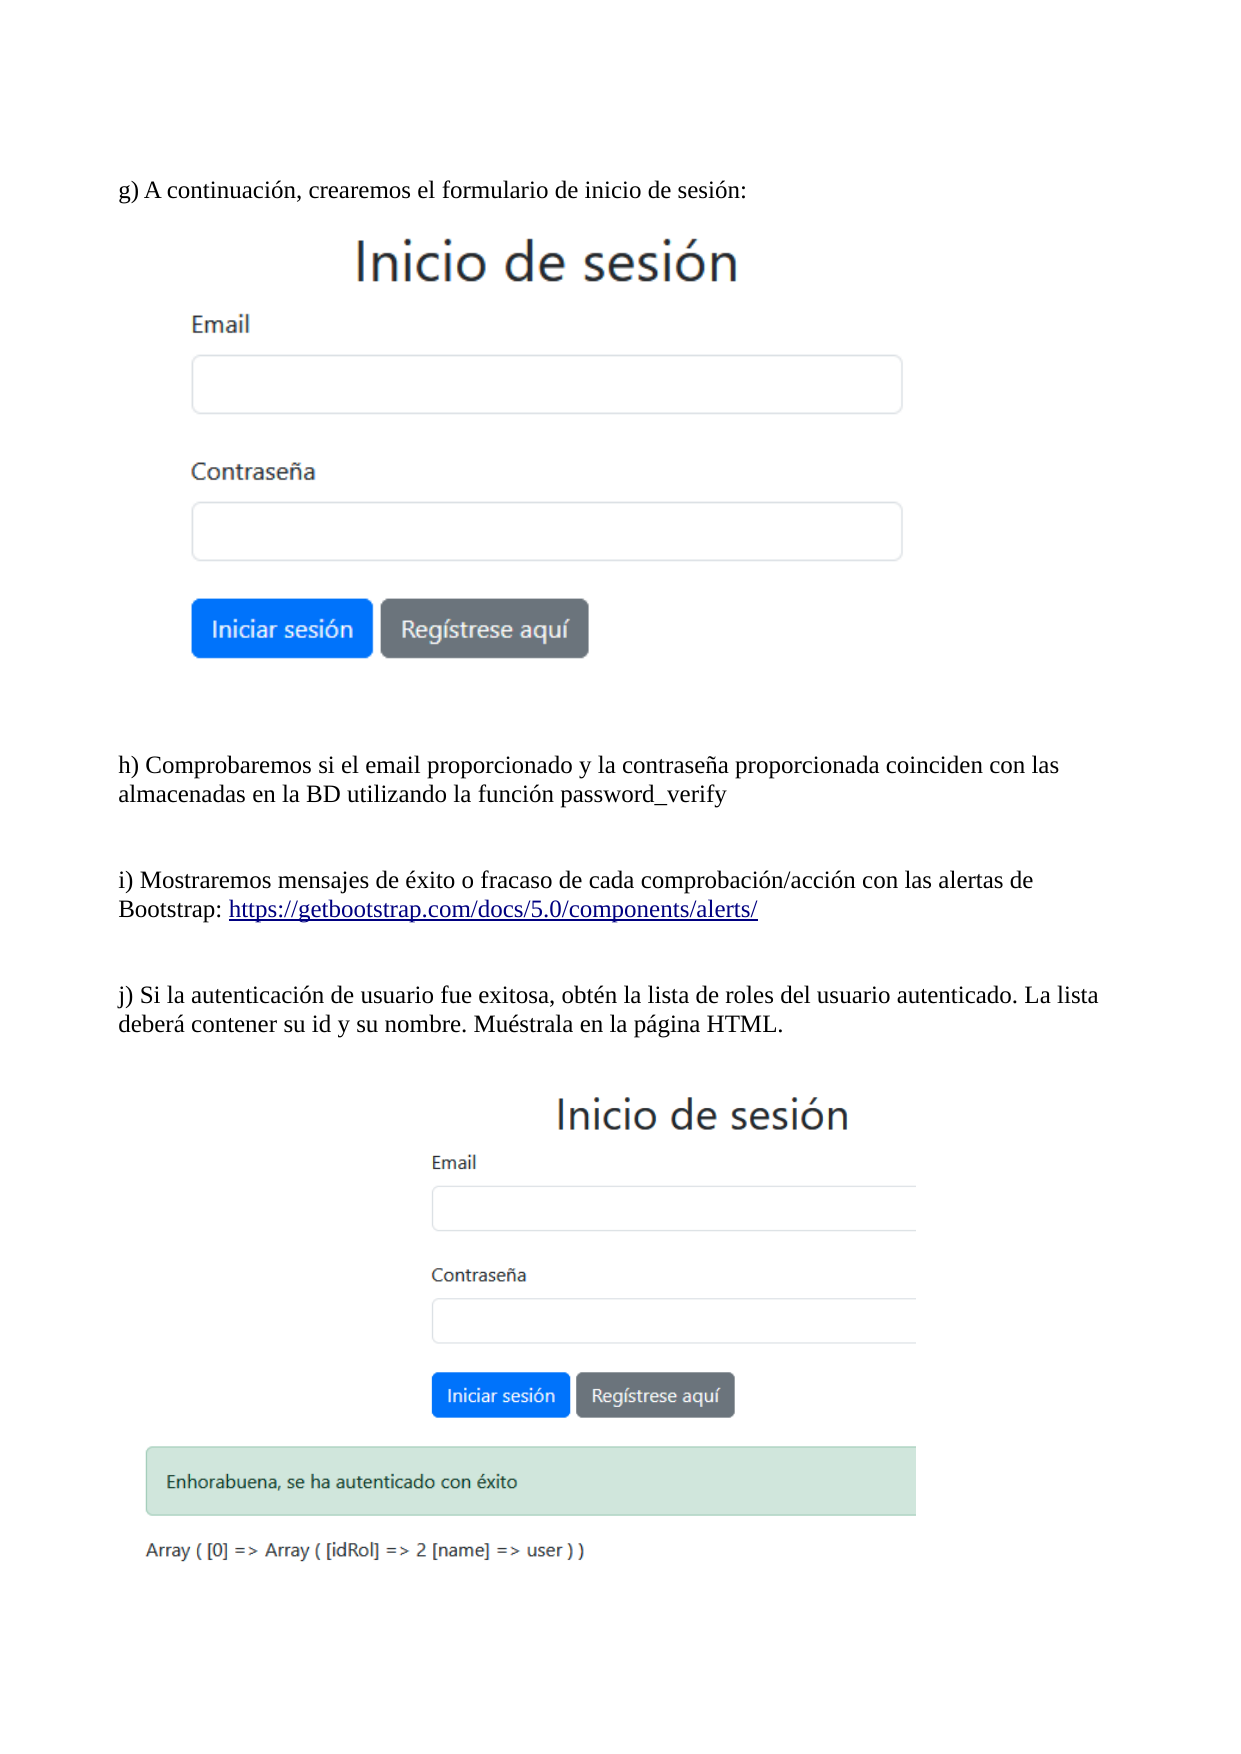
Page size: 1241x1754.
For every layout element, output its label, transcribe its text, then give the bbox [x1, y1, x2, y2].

picture [120, 233, 964, 735]
text g) A continuación, crearemos el formulario de inicio de sesión: [118, 176, 1122, 204]
text j) Si la autenticación de usuario fue exitosa, obtén la lista de roles del usuario autenticado. La lista deberá contener su id y su nombre. Muéstrala en la página HTML. [118, 981, 1122, 1038]
picture [134, 1096, 916, 1572]
text h) Comprobaremos si el email proporcionado y la contraseña proporcionada coinciden con las almacenadas en la BD utilizando la función password_verify [118, 751, 1122, 808]
text i) Mostraremos mensajes de éxito o fracaso de cada comprobación/acción con las alertas de Bootstrap: https://getbootstrap.com/docs/5.0/components/alerts/ [118, 866, 1122, 923]
